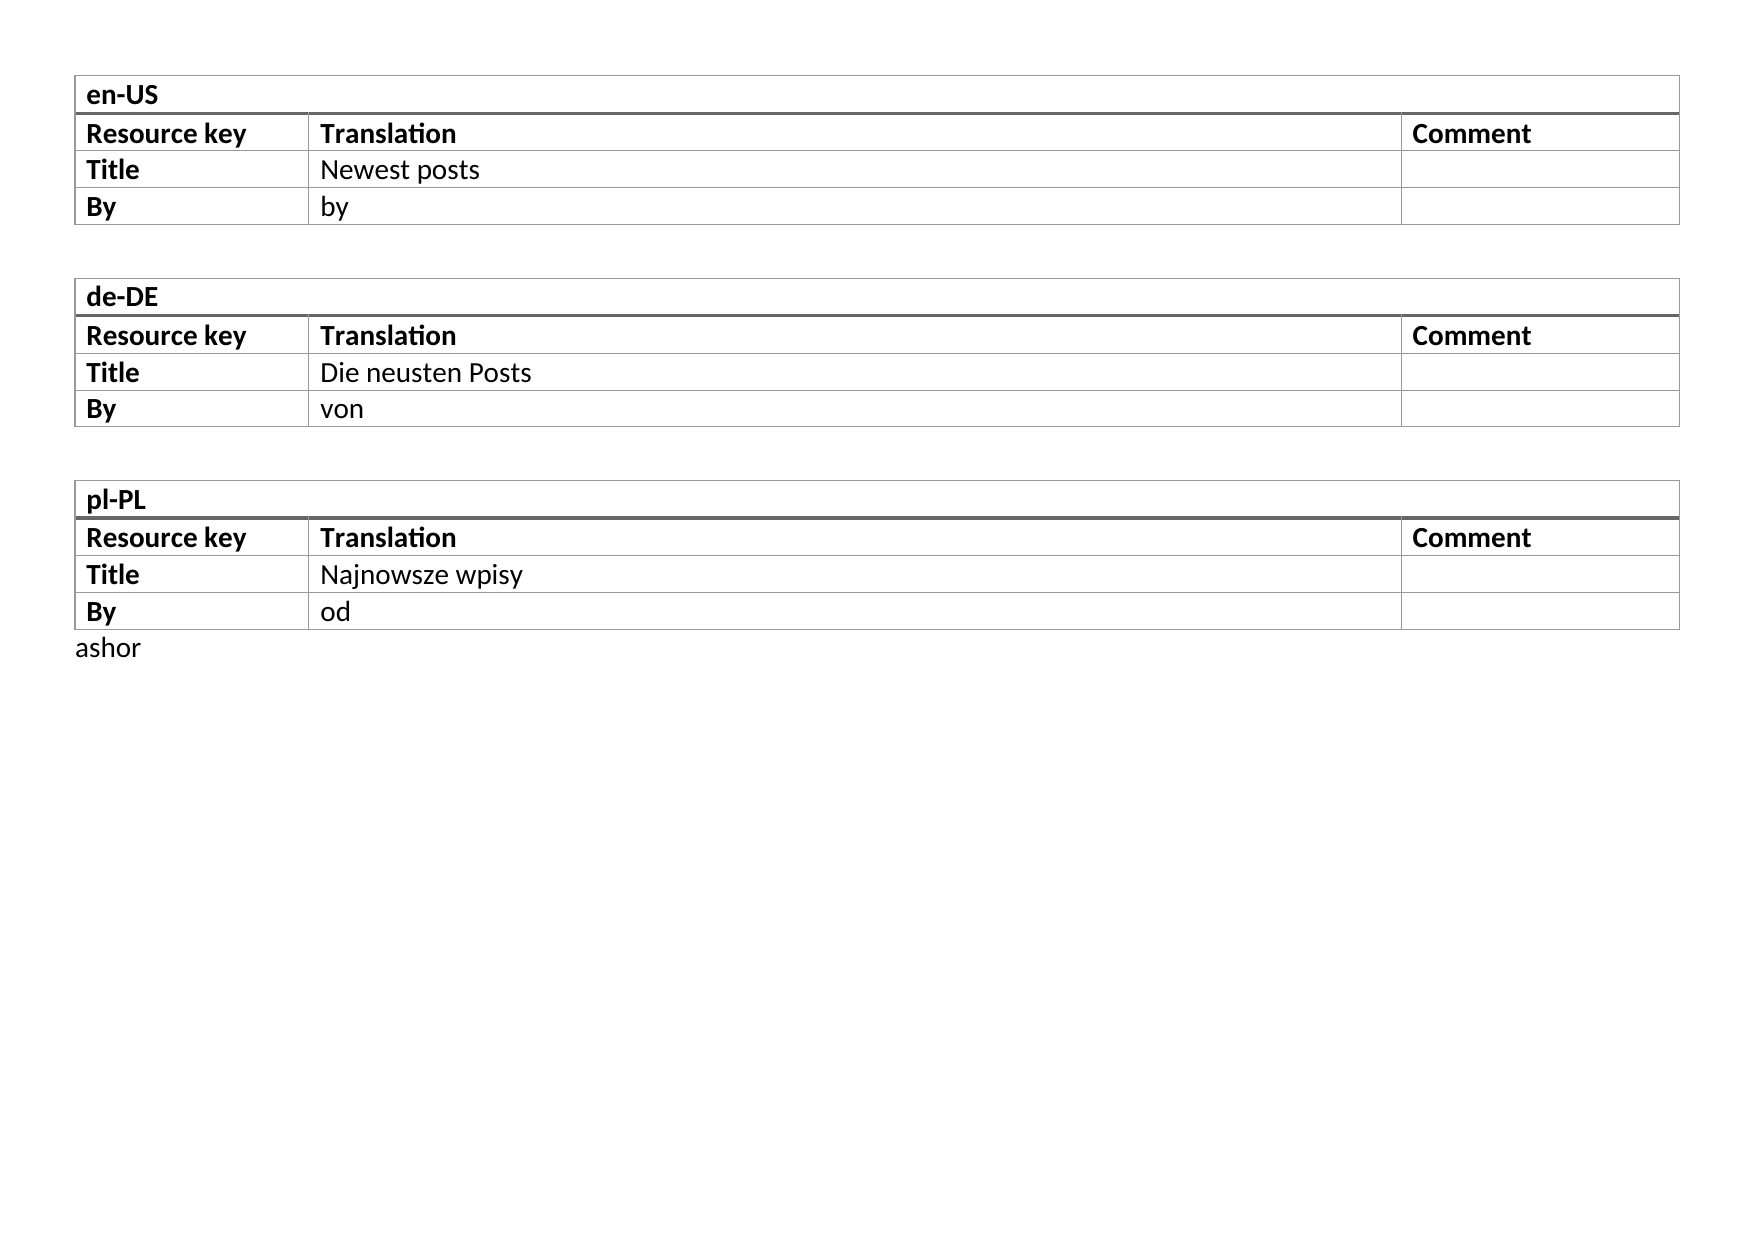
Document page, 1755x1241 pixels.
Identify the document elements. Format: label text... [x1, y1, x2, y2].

table_cell von [309, 391, 1401, 426]
table_cell By [76, 391, 308, 426]
table_cell Newest posts [309, 151, 1401, 187]
table_cell Comment [1402, 115, 1679, 150]
table_cell od [309, 593, 1401, 628]
table_cell Translation [309, 520, 1401, 555]
table_header de-DE [76, 279, 1679, 314]
table_cell Resource key [76, 115, 308, 150]
table_cell By [76, 593, 308, 628]
table_cell Translation [309, 115, 1401, 150]
table_cell by [309, 188, 1401, 224]
table_cell [1402, 188, 1679, 224]
table_cell Translation [309, 317, 1401, 353]
table_cell Comment [1402, 317, 1679, 353]
table_cell Title [76, 151, 308, 187]
table_cell Title [76, 354, 308, 389]
table_cell [1402, 391, 1679, 426]
table_cell [1402, 151, 1679, 187]
table_cell By [76, 188, 308, 224]
table_cell Najnowsze wpisy [309, 556, 1401, 592]
table_cell Resource key [76, 520, 308, 555]
table_cell [1402, 593, 1679, 628]
table_cell Comment [1402, 520, 1679, 555]
table_header en-US [76, 76, 1679, 112]
table_cell Title [76, 556, 308, 592]
table_cell Resource key [76, 317, 308, 353]
table_cell [1402, 354, 1679, 389]
text ashor [75, 630, 1679, 665]
table_cell Die neusten Posts [309, 354, 1401, 389]
table_header pl-PL [76, 481, 1679, 516]
table_cell [1402, 556, 1679, 592]
